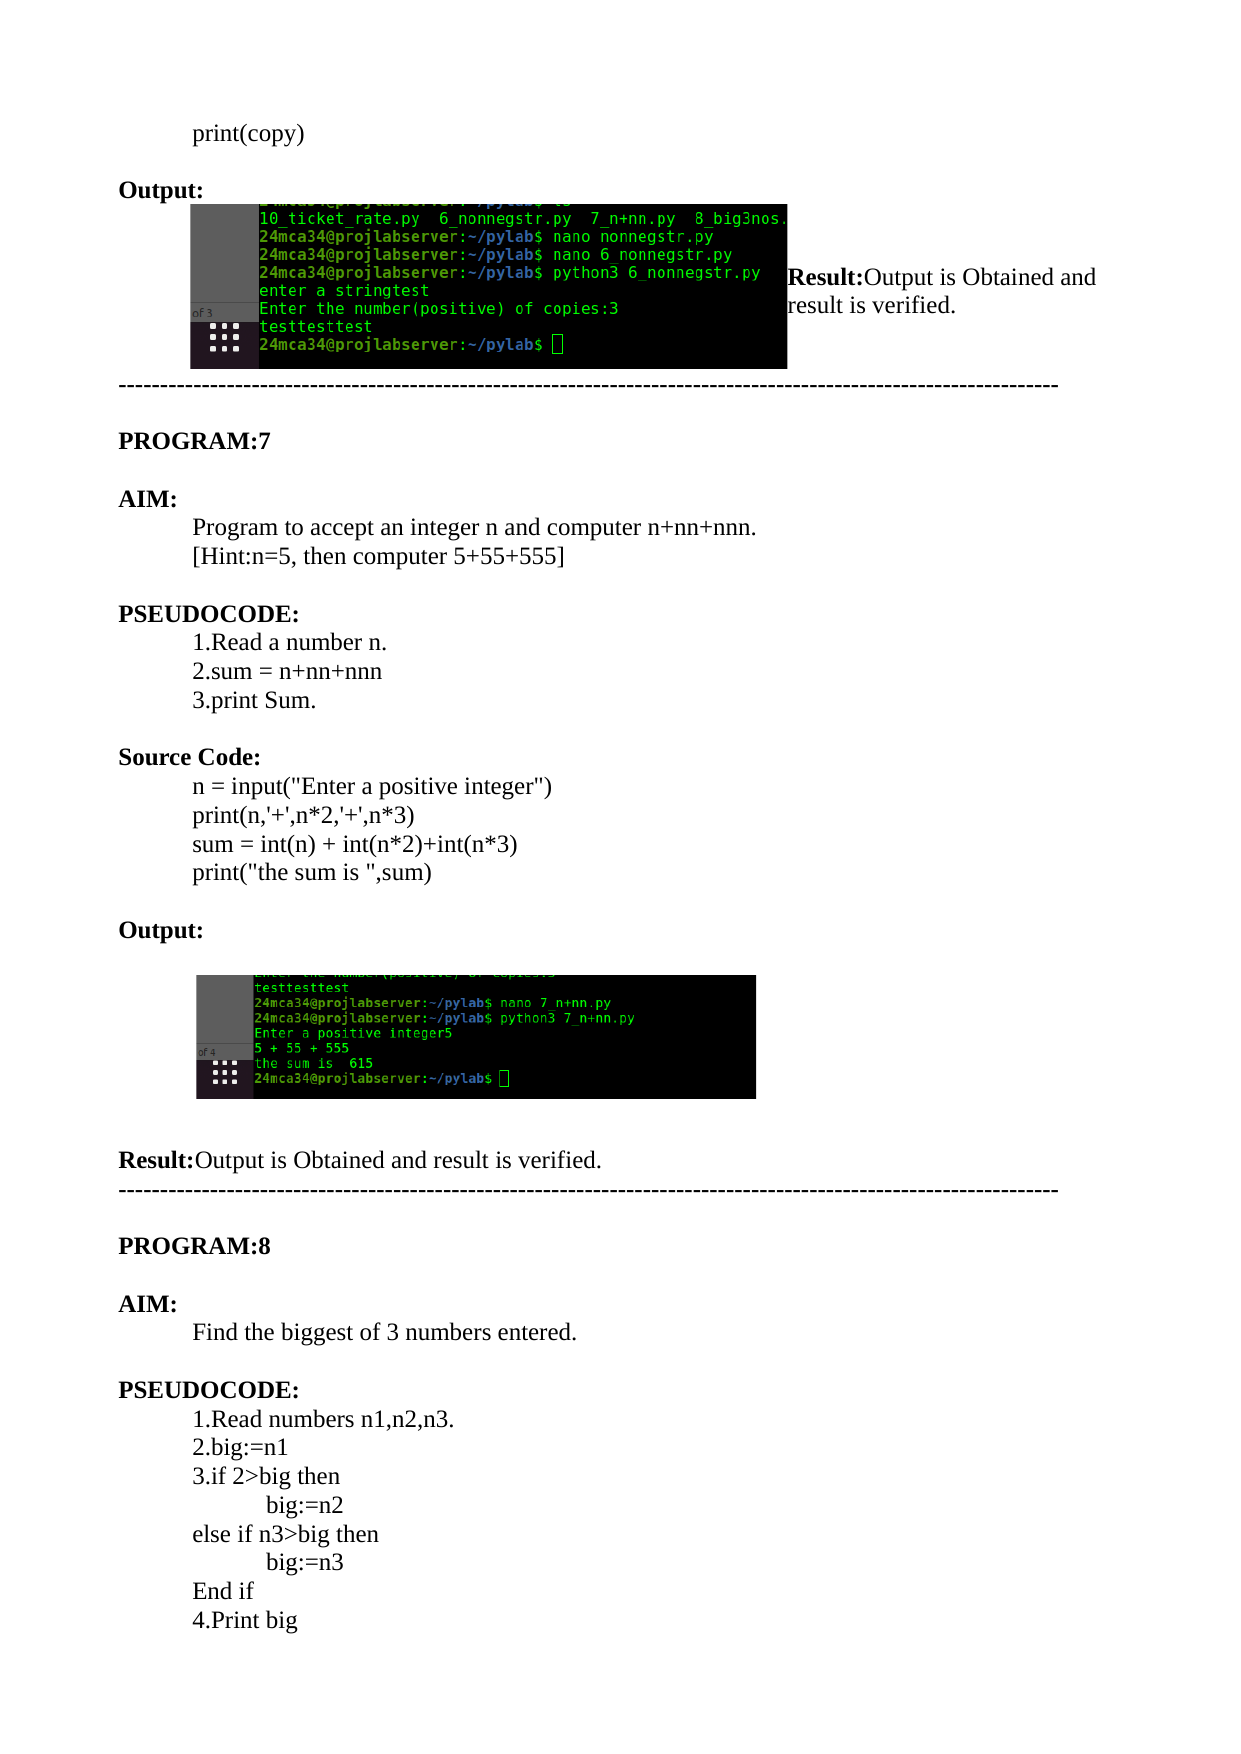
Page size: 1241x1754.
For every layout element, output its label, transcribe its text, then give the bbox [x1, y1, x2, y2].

text print("the sum is ",sum) [118, 857, 1122, 886]
text PSEUDOCODE: [118, 599, 1122, 627]
text AIM: [118, 484, 1122, 512]
text 1.Read a number n. [118, 627, 1122, 656]
text Result:Output is Obtained and result is verified. [118, 262, 1122, 319]
text 2.big:=n1 [118, 1432, 1122, 1461]
text PROGRAM:7 [118, 426, 1122, 455]
text else if n3>big then [118, 1519, 1122, 1547]
text Find the biggest of 3 numbers entered. [118, 1317, 1122, 1346]
text End if [118, 1576, 1122, 1605]
text 3.if 2>big then [118, 1461, 1122, 1490]
text Program to accept an integer n and computer n+nn+nnn. [118, 512, 1122, 541]
text n = input("Enter a positive integer") [118, 771, 1122, 800]
text 3.print Sum. [118, 685, 1122, 714]
text 1.Read numbers n1,n2,n3. [118, 1404, 1122, 1432]
text print(copy) [118, 118, 1122, 147]
text 4.Print big [118, 1605, 1122, 1634]
text Source Code: [118, 742, 1122, 771]
text PSEUDOCODE: [118, 1375, 1122, 1404]
text 2.sum = n+nn+nnn [118, 656, 1122, 685]
text sum = int(n) + int(n*2)+int(n*3) [118, 829, 1122, 857]
text PROGRAM:8 [118, 1231, 1122, 1260]
text Output: [118, 176, 1122, 204]
text ----------------------------------------------------------------------------------------------------------------- [118, 1174, 1122, 1202]
text ----------------------------------------------------------------------------------------------------------------- [118, 319, 1122, 397]
text Result:Output is Obtained and result is verified. [118, 1145, 1122, 1174]
text Output: [118, 915, 1122, 944]
text [Hint:n=5, then computer 5+55+555] [118, 541, 1122, 570]
text big:=n2 [118, 1490, 1122, 1519]
text big:=n3 [118, 1547, 1122, 1576]
text AIM: [118, 1289, 1122, 1317]
text print(n,'+',n*2,'+',n*3) [118, 800, 1122, 829]
